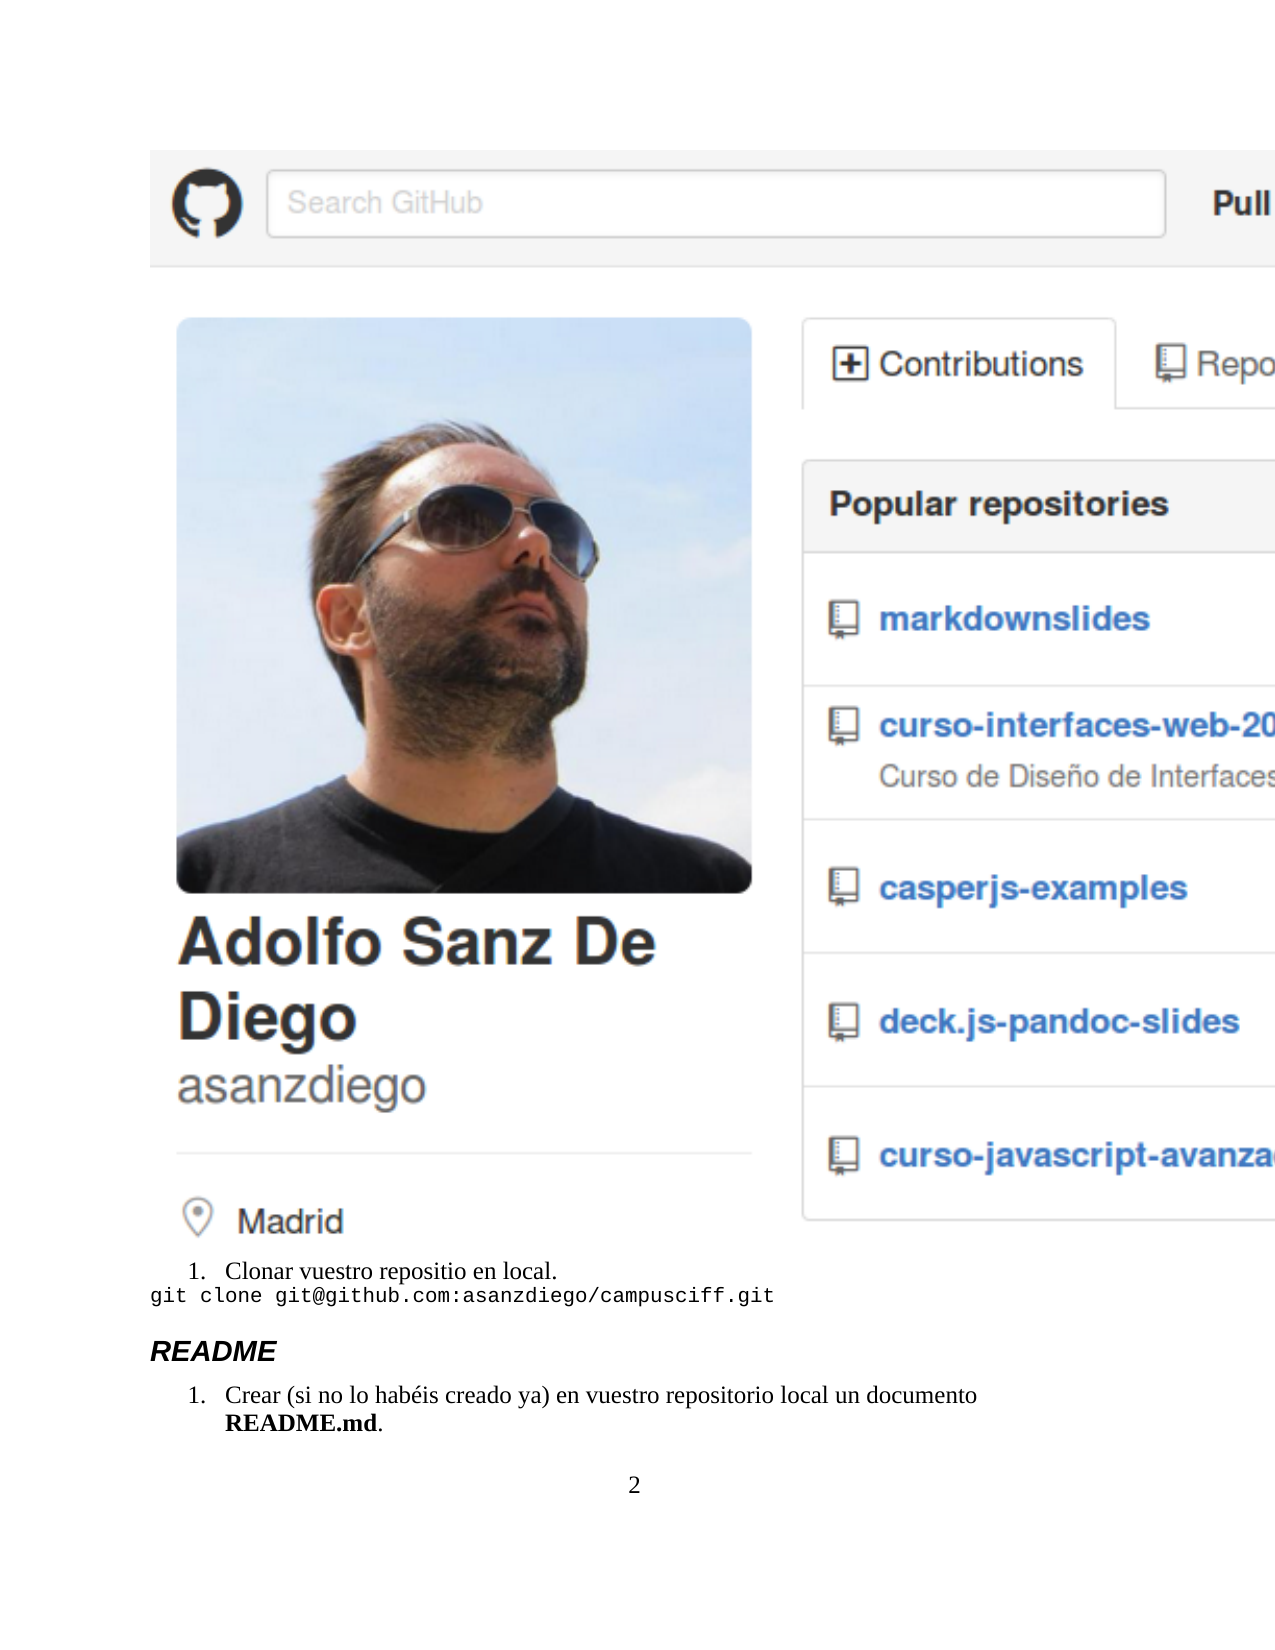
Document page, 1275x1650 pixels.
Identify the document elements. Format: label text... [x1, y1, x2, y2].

text git clone git@github.com:asanzdiego/campusciff.git [150, 1285, 1125, 1309]
subtitle README [150, 1334, 1125, 1367]
list Crear (si no lo habéis creado ya) en vuestro repositorio local un documento README.md. [187, 1380, 1125, 1437]
picture [150, 150, 1275, 1257]
list Clonar vuestro repositio en local. [187, 1257, 1125, 1285]
